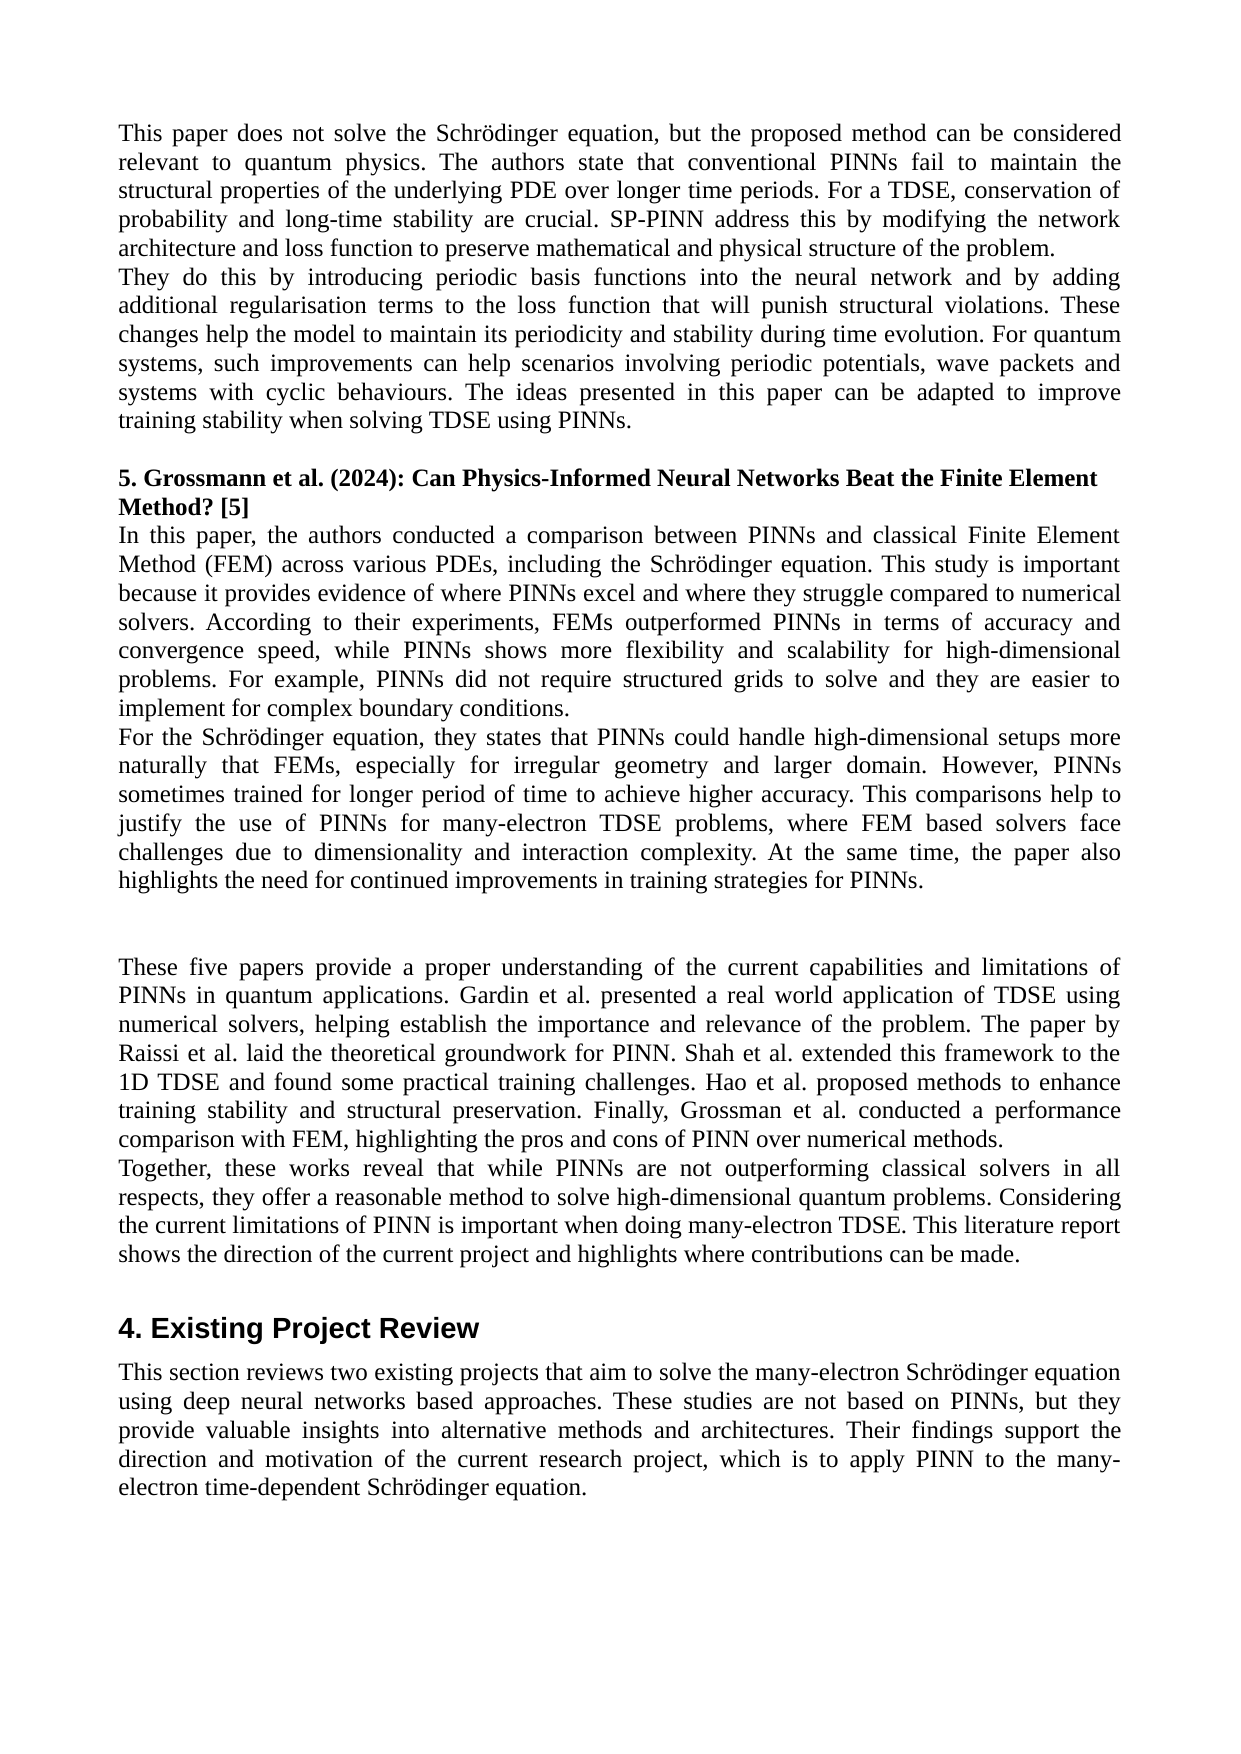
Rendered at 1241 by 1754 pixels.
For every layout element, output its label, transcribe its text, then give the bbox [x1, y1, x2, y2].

text These five papers provide a proper understanding of the current capabilities and limitations of PINNs in quantum applications. Gardin et al. presented a real world application of TDSE using numerical solvers, helping establish the importance and relevance of the problem. The paper by Raissi et al. laid the theoretical groundwork for PINN. Shah et al. extended this framework to the 1D TDSE and found some practical training challenges. Hao et al. proposed methods to enhance training stability and structural preservation. Finally, Grossman et al. conducted a performance comparison with FEM, highlighting the pros and cons of PINN over numerical methods. [118, 952, 1122, 1153]
text Together, these works reveal that while PINNs are not outperforming classical solvers in all respects, they offer a reasonable method to solve high-dimensional quantum problems. Considering the current limitations of PINN is important when doing many-electron TDSE. This literature report shows the direction of the current project and highlights where contributions can be made. [118, 1153, 1122, 1268]
text This section reviews two existing projects that aim to solve the many-electron Schrödinger equation using deep neural networks based approaches. These studies are not based on PINNs, but they provide valuable insights into alternative methods and architectures. Their findings support the direction and motivation of the current research project, which is to apply PINN to the many-electron time-dependent Schrödinger equation. [118, 1357, 1122, 1501]
text 5. Grossmann et al. (2024): Can Physics-Informed Neural Networks Beat the Finite Element Method? [5] [118, 463, 1122, 521]
text They do this by introducing periodic basis functions into the neural network and by adding additional regularisation terms to the loss function that will punish structural violations. These changes help the model to maintain its periodicity and stability during time evolution. For quantum systems, such improvements can help scenarios involving periodic potentials, wave packets and systems with cyclic behaviours. The ideas presented in this paper can be adapted to improve training stability when solving TDSE using PINNs. [118, 262, 1122, 434]
text For the Schrödinger equation, they states that PINNs could handle high-dimensional setups more naturally that FEMs, especially for irregular geometry and larger domain. However, PINNs sometimes trained for longer period of time to achieve higher accuracy. This comparisons help to justify the use of PINNs for many-electron TDSE problems, where FEM based solvers face challenges due to dimensionality and interaction complexity. At the same time, the paper also highlights the need for continued improvements in training strategies for PINNs. [118, 722, 1122, 894]
subtitle 4. Existing Project Review [118, 1311, 1122, 1345]
text In this paper, the authors conducted a comparison between PINNs and classical Finite Element Method (FEM) across various PDEs, including the Schrödinger equation. This study is important because it provides evidence of where PINNs excel and where they struggle compared to numerical solvers. According to their experiments, FEMs outperformed PINNs in terms of accuracy and convergence speed, while PINNs shows more flexibility and scalability for high-dimensional problems. For example, PINNs did not require structured grids to solve and they are easier to implement for complex boundary conditions. [118, 521, 1122, 722]
text This paper does not solve the Schrödinger equation, but the proposed method can be considered relevant to quantum physics. The authors state that conventional PINNs fail to maintain the structural properties of the underlying PDE over longer time periods. For a TDSE, conservation of probability and long-time stability are crucial. SP-PINN address this by modifying the network architecture and loss function to preserve mathematical and physical structure of the problem. [118, 118, 1122, 262]
